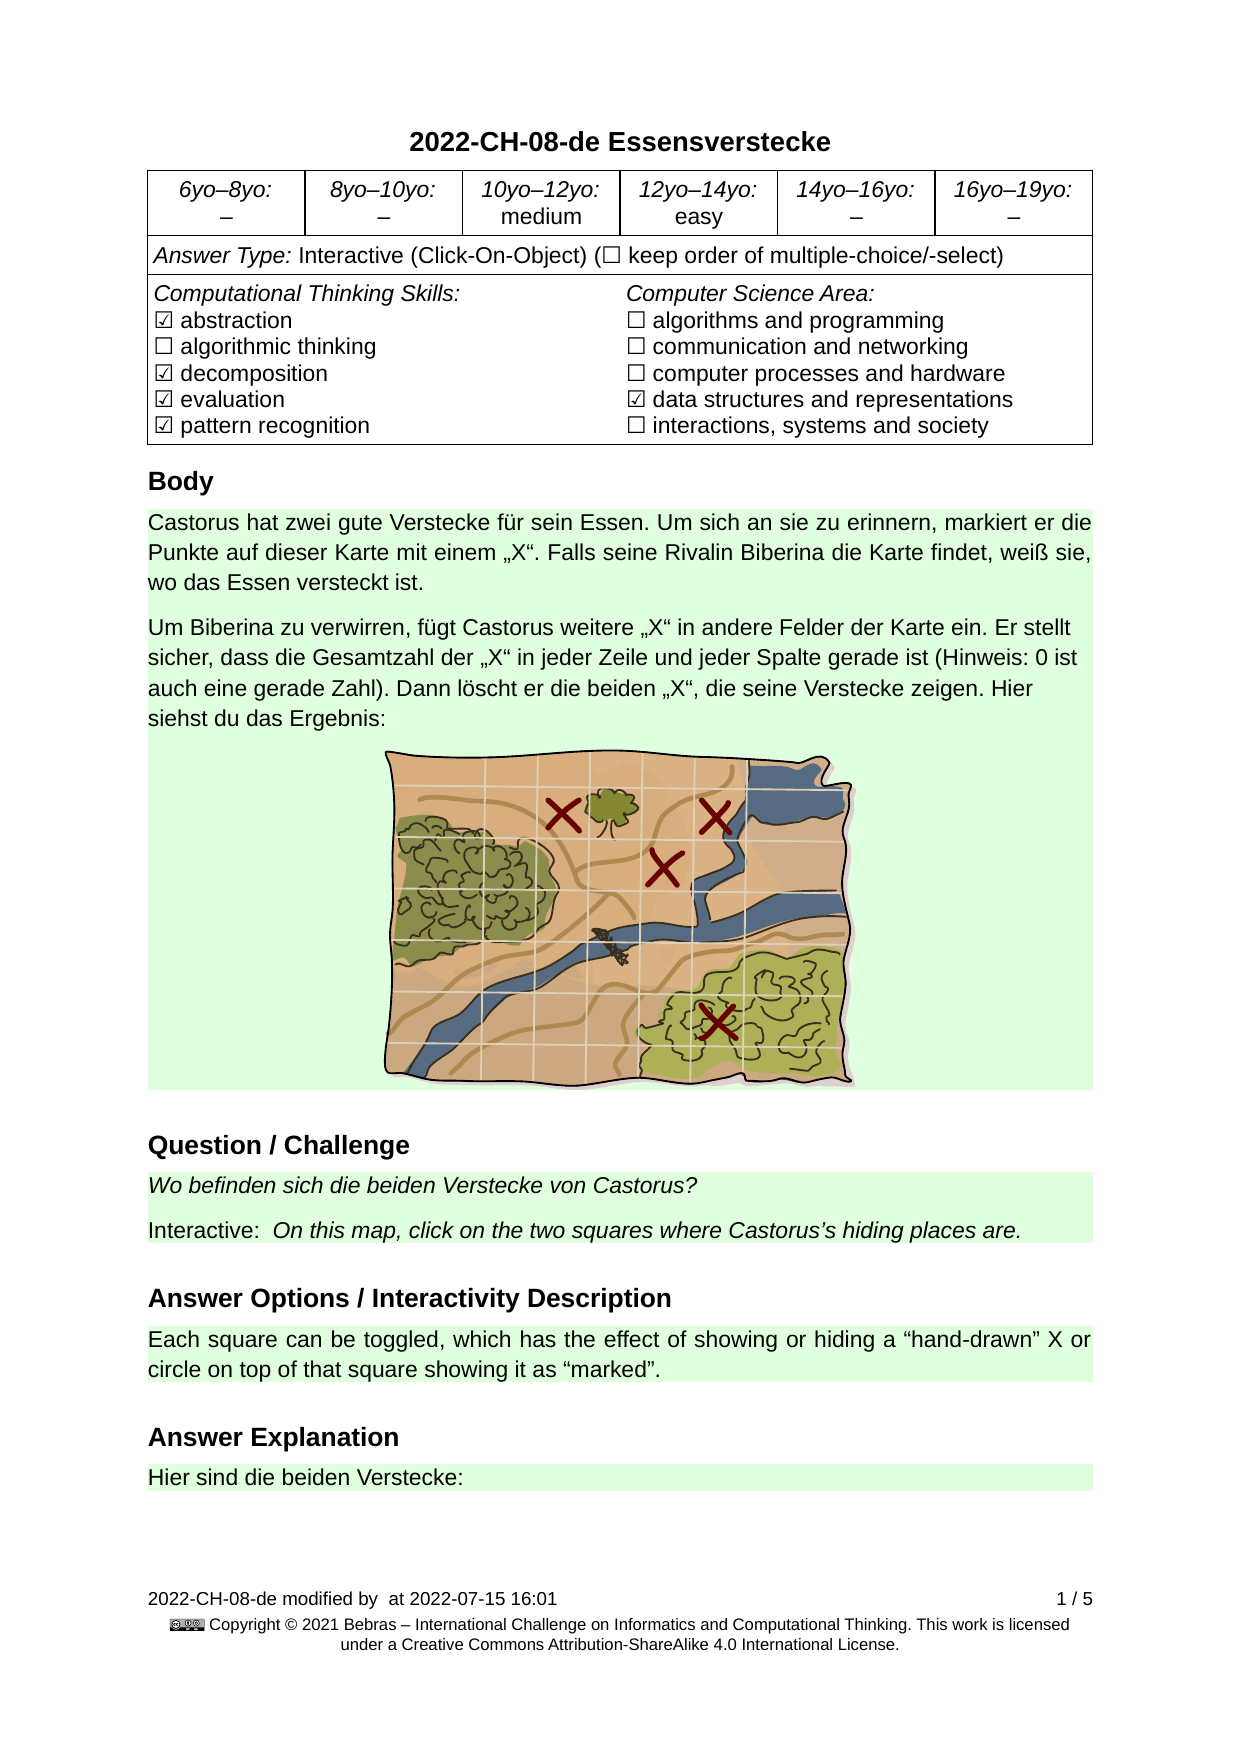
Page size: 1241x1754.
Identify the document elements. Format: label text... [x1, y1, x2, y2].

subtitle Body [148, 466, 1093, 496]
table_header 10yo–12yo: medium [463, 171, 619, 235]
text Castorus hat zwei gute Verstecke für sein Essen. Um sich an sie zu erinnern, markiert er die Punkte auf dieser Karte mit einem „X“. Falls seine Rivalin Biberina die Karte findet, weiß sie, wo das Essen versteckt ist. [148, 509, 1093, 596]
table_header 6yo–8yo: – [148, 171, 304, 235]
table_header 12yo–14yo: easy [621, 171, 777, 235]
table_cell Computational Thinking Skills: ☑ abstraction ☐ algorithmic thinking ☑ decomposition ☑ evaluation ☑ pattern recognition [148, 275, 620, 444]
text Wo befinden sich die beiden Verstecke von Castorus? [148, 1172, 1093, 1199]
table_cell Computer Science Area: ☐ algorithms and programming ☐ communication and networking ☐ computer processes and hardware ☑ data structures and representations ☐ interactions, systems and society [620, 275, 1092, 444]
text Hier sind die beiden Verstecke: [148, 1464, 1093, 1491]
text Um Biberina zu verwirren, fügt Castorus weitere „X“ in andere Felder der Karte ein. Er stellt sicher, dass die Gesamtzahl der „X“ in jeder Zeile und jeder Spalte gerade ist (Hinweis: 0 ist auch eine gerade Zahl). Dann löscht er die beiden „X“, die seine Verstecke zeigen. Hier siehst du das Ergebnis: [148, 614, 1093, 731]
subtitle Question / Challenge [148, 1129, 1093, 1160]
table_cell Answer Type: Interactive (Click-On-Object) (☐ keep order of multiple-choice/-select) [148, 236, 1092, 274]
subtitle 2022-CH-08-de Essensverstecke [148, 125, 1093, 157]
table_header 14yo–16yo: – [778, 171, 934, 235]
table_header 8yo–10yo: – [306, 171, 462, 235]
subtitle Answer Explanation [148, 1421, 1093, 1452]
text Each square can be toggled, which has the effect of showing or hiding a “hand-drawn” X or circle on top of that square showing it as “marked”. [148, 1326, 1093, 1382]
text Interactive: On this map, click on the two squares where Castorus’s hiding places are. [148, 1217, 1093, 1243]
subtitle Answer Options / Interactivity Description [148, 1283, 1093, 1313]
table_header 16yo–19yo: – [936, 171, 1092, 235]
